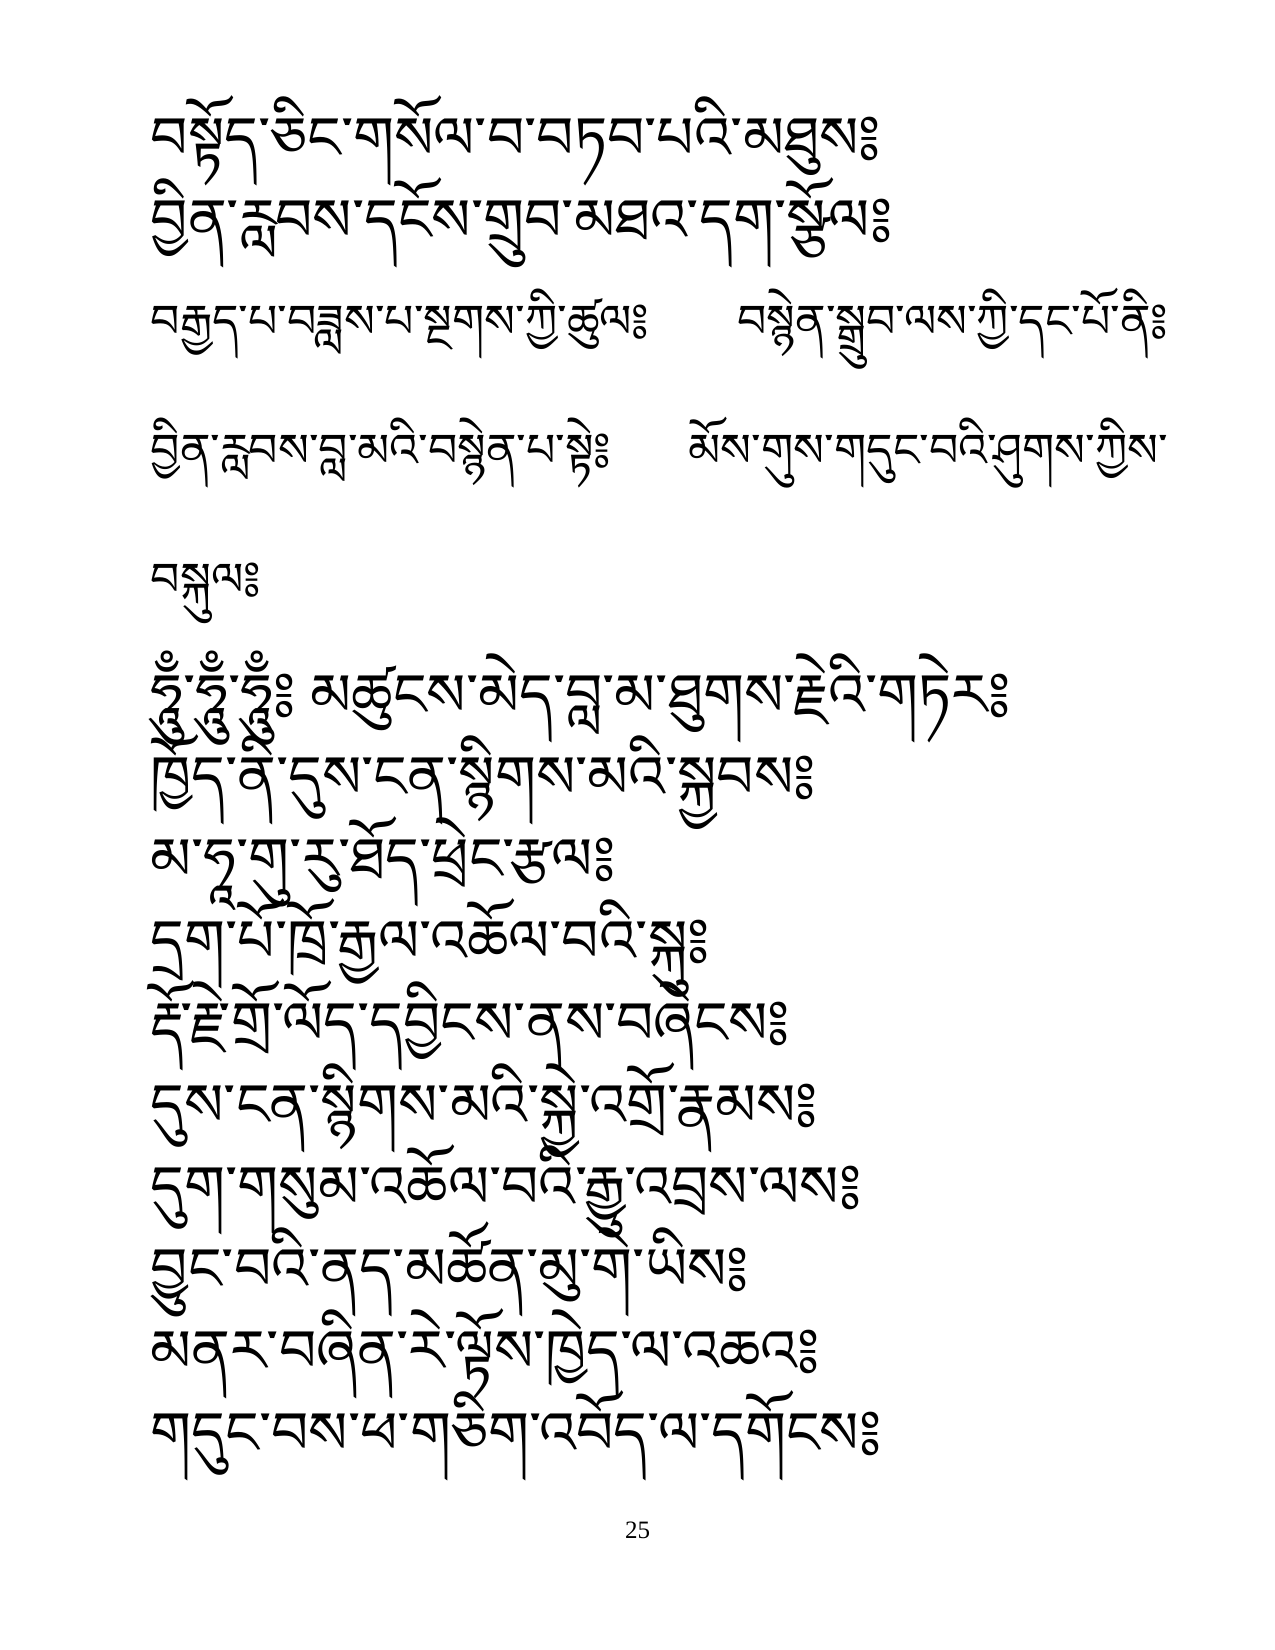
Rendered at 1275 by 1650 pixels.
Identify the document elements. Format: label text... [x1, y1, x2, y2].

text བསྟོད་ཅིང་གསོལ་བ་བཏབ་པའི་མཐུས༔ [151, 106, 1169, 182]
text དུས་ངན་སྙིགས་མའི་སྐྱེ་འགྲོ་རྣམས༔ [151, 1073, 1169, 1149]
text མ་ཧཱ་གུ་རུ་ཐོད་ཕྲེང་རྩལ༔ [151, 827, 1169, 903]
text བྱུང་བའི་ནད་མཚོན་མུ་གེ་ཡིས༔ [151, 1237, 1169, 1313]
text ཁྱོད་ནི་དུས་ངན་སྙིགས་མའི་སྐྱབས༔ [151, 745, 1169, 821]
text བྱིན་རླབས་དངོས་གྲུབ་མཐའ་དག་སྩོལ༔ [151, 188, 1169, 264]
text རྡོ་རྗེ་གྲོ་ལོད་དབྱིངས་ནས་བཞེངས༔ [151, 991, 1169, 1067]
text དྲག་པོ་ཁྲོ་རྒྱལ་འཆོལ་བའི་སྐུ༔ [151, 909, 1169, 985]
text དུག་གསུམ་འཆོལ་བའི་རྒྱུ་འབྲས་ལས༔ [151, 1155, 1169, 1231]
text བརྒྱད་པ་བཟླས་པ་སྔགས་ཀྱི་ཚུལ༔ བསྙེན་སྒྲུབ་ལས་ཀྱི་དང་པོ་ནི༔ བྱིན་རླབས་བླ་མའི་བསྙེན་པ་སྟེ༔ མོས་གུས་གདུང་བའི་ཤུགས་ཀྱིས་བསྐུལ༔ [151, 270, 1169, 657]
text གདུང་བས་ཕ་གཅིག་འབོད་ལ་དགོངས༔ [151, 1401, 1169, 1477]
text ཧཱུྃ་ཧཱུྃ་ཧཱུྃ༔ མཚུངས་མེད་བླ་མ་ཐུགས་རྗེའི་གཏེར༔ [151, 663, 1169, 739]
text མནར་བཞིན་རེ་ལྟོས་ཁྱེད་ལ་འཆའ༔ [151, 1319, 1169, 1395]
